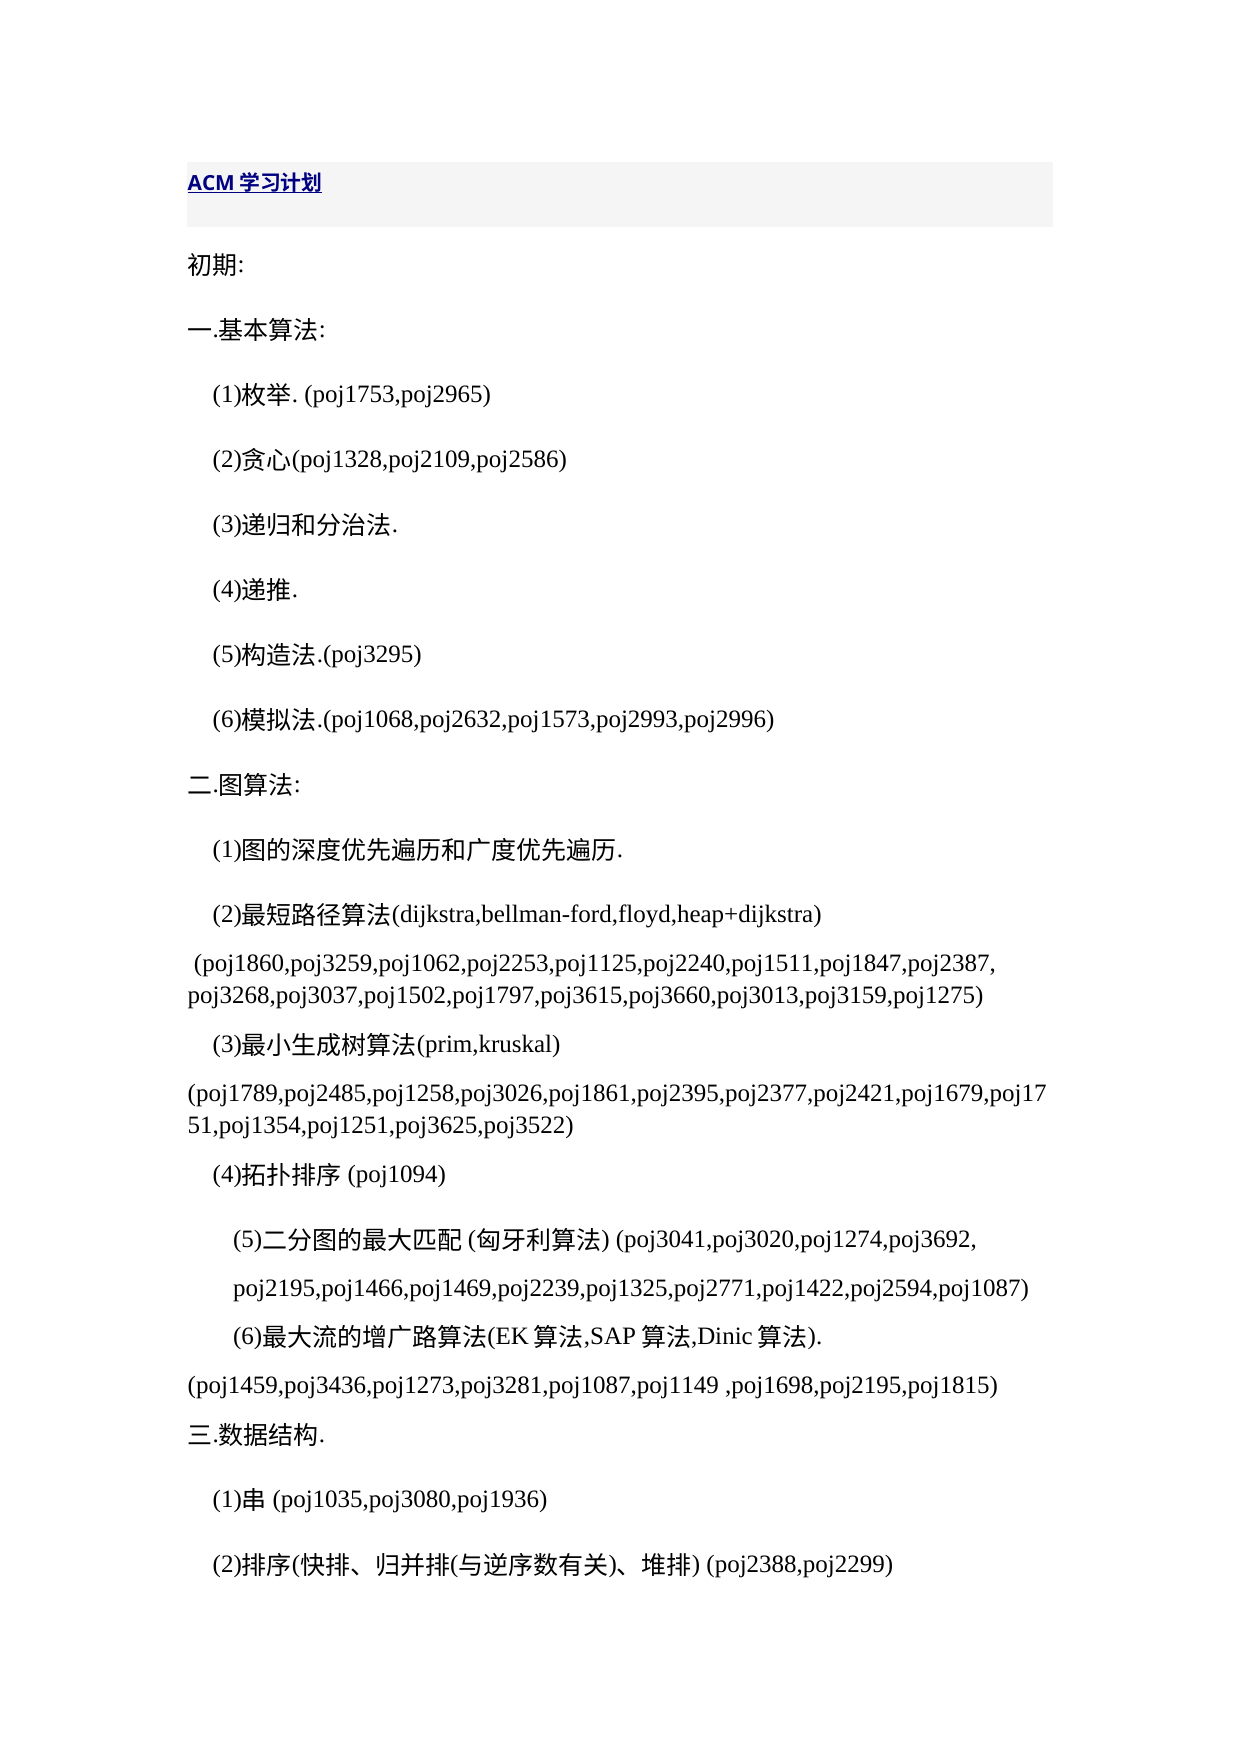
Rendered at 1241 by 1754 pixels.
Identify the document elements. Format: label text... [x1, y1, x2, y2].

text (1)图的深度优先遍历和广度优先遍历. [187, 812, 1053, 877]
text (5)二分图的最大匹配 (匈牙利算法) (poj3041,poj3020,poj1274,poj3692, [187, 1202, 1053, 1267]
text 三.数据结构. [187, 1397, 1053, 1462]
text (4)拓扑排序 (poj1094) [187, 1137, 1053, 1202]
text 一.基本算法: [187, 292, 1053, 357]
text (2)贪心(poj1328,poj2109,poj2586) [187, 422, 1053, 487]
text (2)最短路径算法(dijkstra,bellman-ford,floyd,heap+dijkstra) [187, 877, 1053, 942]
text (1)枚举. (poj1753,poj2965) [187, 357, 1053, 422]
text (1)串 (poj1035,poj3080,poj1936) [187, 1462, 1053, 1527]
text (poj1860,poj3259,poj1062,poj2253,poj1125,poj2240,poj1511,poj1847,poj2387, [187, 942, 1053, 974]
text (3)递归和分治法. [187, 487, 1053, 552]
text poj3268,poj3037,poj1502,poj1797,poj3615,poj3660,poj3013,poj3159,poj1275) [187, 974, 1053, 1007]
text (poj1789,poj2485,poj1258,poj3026,poj1861,poj2395,poj2377,poj2421,poj1679,poj1751,poj1354,poj1251,poj3625,poj3522) [187, 1072, 1053, 1137]
text 二.图算法: [187, 747, 1053, 812]
text (2)排序(快排、归并排(与逆序数有关)、堆排) (poj2388,poj2299) [187, 1527, 1053, 1592]
text (3)最小生成树算法(prim,kruskal) [187, 1007, 1053, 1072]
text ACM学习计划 [187, 162, 1053, 194]
text 初期: [187, 227, 1053, 292]
text (6)最大流的增广路算法(EK算法,SAP算法,Dinic算法). (poj1459,poj3436,poj1273,poj3281,poj1087,poj1149 ,poj1698,poj2195,poj1815) [187, 1299, 1053, 1397]
text (4)递推. [187, 552, 1053, 617]
text (6)模拟法.(poj1068,poj2632,poj1573,poj2993,poj2996) [187, 682, 1053, 747]
text poj2195,poj1466,poj1469,poj2239,poj1325,poj2771,poj1422,poj2594,poj1087) [187, 1267, 1053, 1299]
text (5)构造法.(poj3295) [187, 617, 1053, 682]
